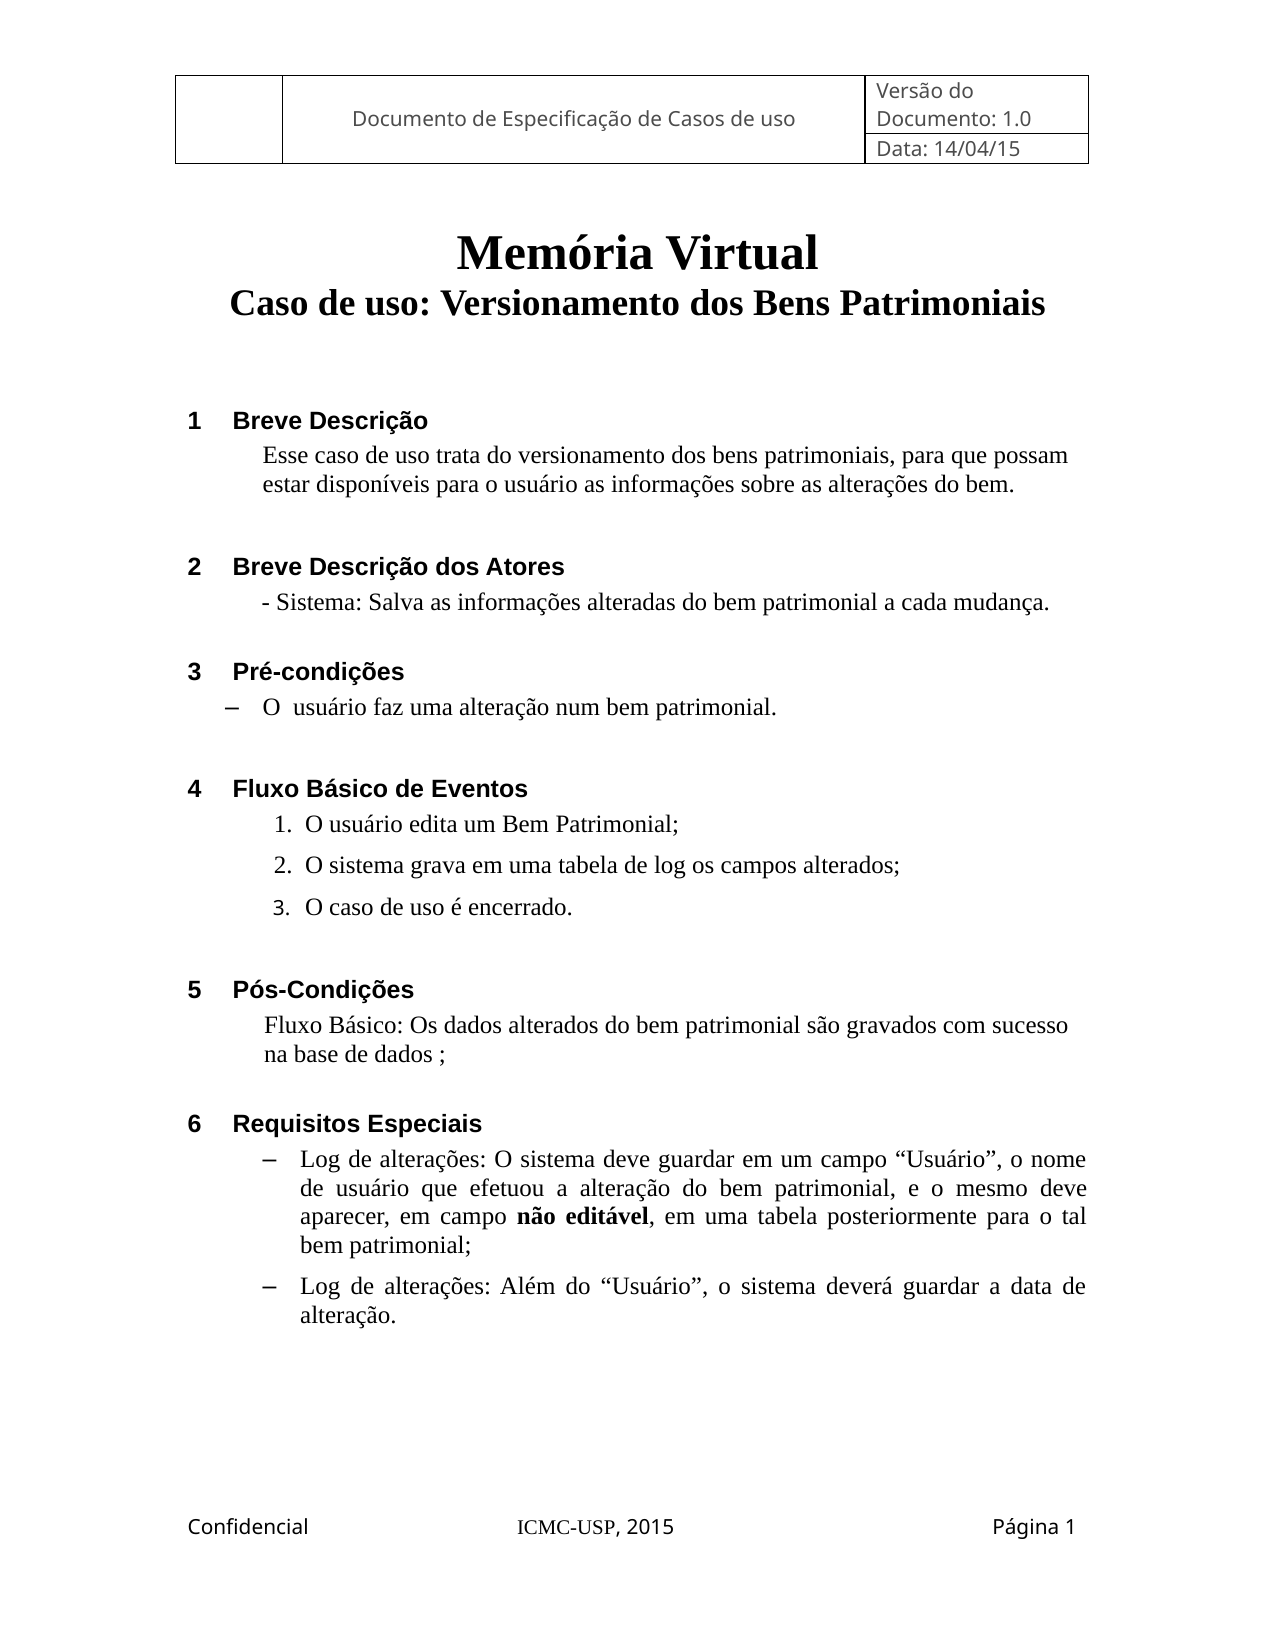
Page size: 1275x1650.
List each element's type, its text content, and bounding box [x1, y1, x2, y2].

text - Sistema: Salva as informações alteradas do bem patrimonial a cada mudança. [187, 587, 1087, 616]
text Fluxo Básico: Os dados alterados do bem patrimonial são gravados com sucesso na base de dados ; [264, 1010, 1087, 1068]
subtitle Fluxo Básico de Eventos [187, 774, 1087, 803]
list O caso de uso é encerrado. [267, 892, 1087, 921]
subtitle Pré-condições [187, 657, 1087, 686]
subtitle Pós-Condições [187, 975, 1087, 1004]
list O usuário edita um Bem Patrimonial; [267, 809, 1087, 838]
list O sistema grava em uma tabela de log os campos alterados; [267, 851, 1087, 879]
list Log de alterações: O sistema deve guardar em um campo “Usuário”, o nome de usuário que efetuou a alteração do bem patrimonial, e o mesmo deve aparecer, em campo não editável, em uma tabela posteriormente para o tal bem patrimonial; [262, 1144, 1087, 1259]
text Esse caso de uso trata do versionamento dos bens patrimoniais, para que possam estar disponíveis para o usuário as informações sobre as alterações do bem. [262, 441, 1087, 498]
list Log de alterações: Além do “Usuário”, o sistema deverá guardar a data de alteração. [262, 1271, 1087, 1329]
subtitle Breve Descrição dos Atores [187, 552, 1087, 581]
list O usuário faz uma alteração num bem patrimonial. [225, 692, 1087, 721]
title Memória Virtual Caso de uso: Versionamento dos Bens Patrimoniais [187, 222, 1087, 323]
subtitle Breve Descrição [187, 406, 1087, 434]
subtitle Requisitos Especiais [187, 1109, 1087, 1138]
